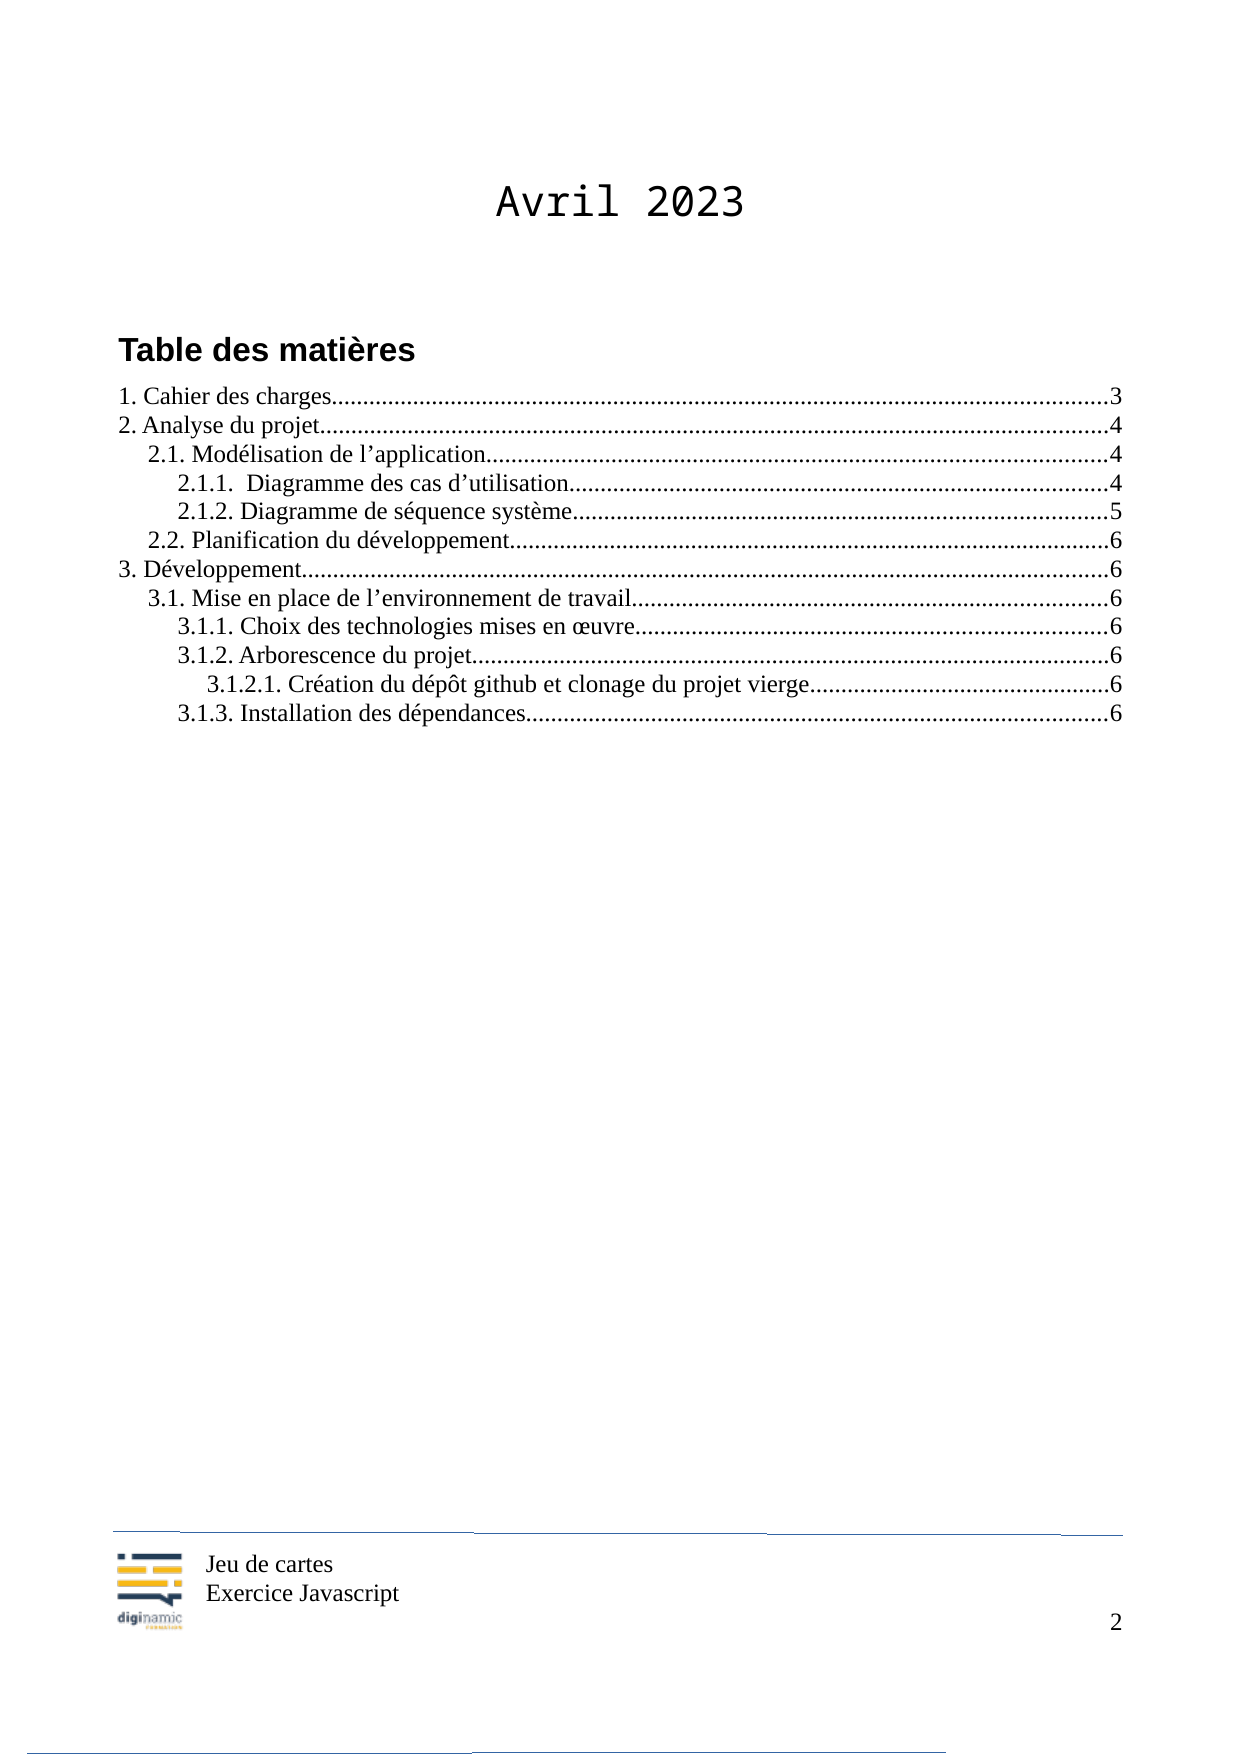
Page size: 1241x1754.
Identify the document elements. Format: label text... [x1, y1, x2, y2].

text 3. Développement 6 [118, 554, 1122, 583]
text 3.1.2.1. Création du dépôt github et clonage du projet vierge 6 [207, 669, 1122, 698]
text 3.1.2. Arborescence du projet 6 [177, 640, 1122, 669]
text 2.1.2. Diagramme de séquence système 5 [177, 496, 1122, 525]
subtitle Table des matières [118, 330, 1122, 369]
text 2.2. Planification du développement 6 [148, 525, 1122, 554]
text 2. Analyse du projet 4 [118, 410, 1122, 439]
text 3.1.3. Installation des dépendances 6 [177, 698, 1122, 726]
text 3.1. Mise en place de l’environnement de travail 6 [148, 583, 1122, 611]
text Avril 2023 [118, 172, 1122, 229]
text 3.1.1. Choix des technologies mises en œuvre 6 [177, 611, 1122, 640]
text 1. Cahier des charges 3 [118, 381, 1122, 410]
picture [115, 1551, 186, 1632]
text 2.1.1. Diagramme des cas d’utilisation 4 [177, 468, 1122, 496]
text 2.1. Modélisation de l’application 4 [148, 439, 1122, 468]
